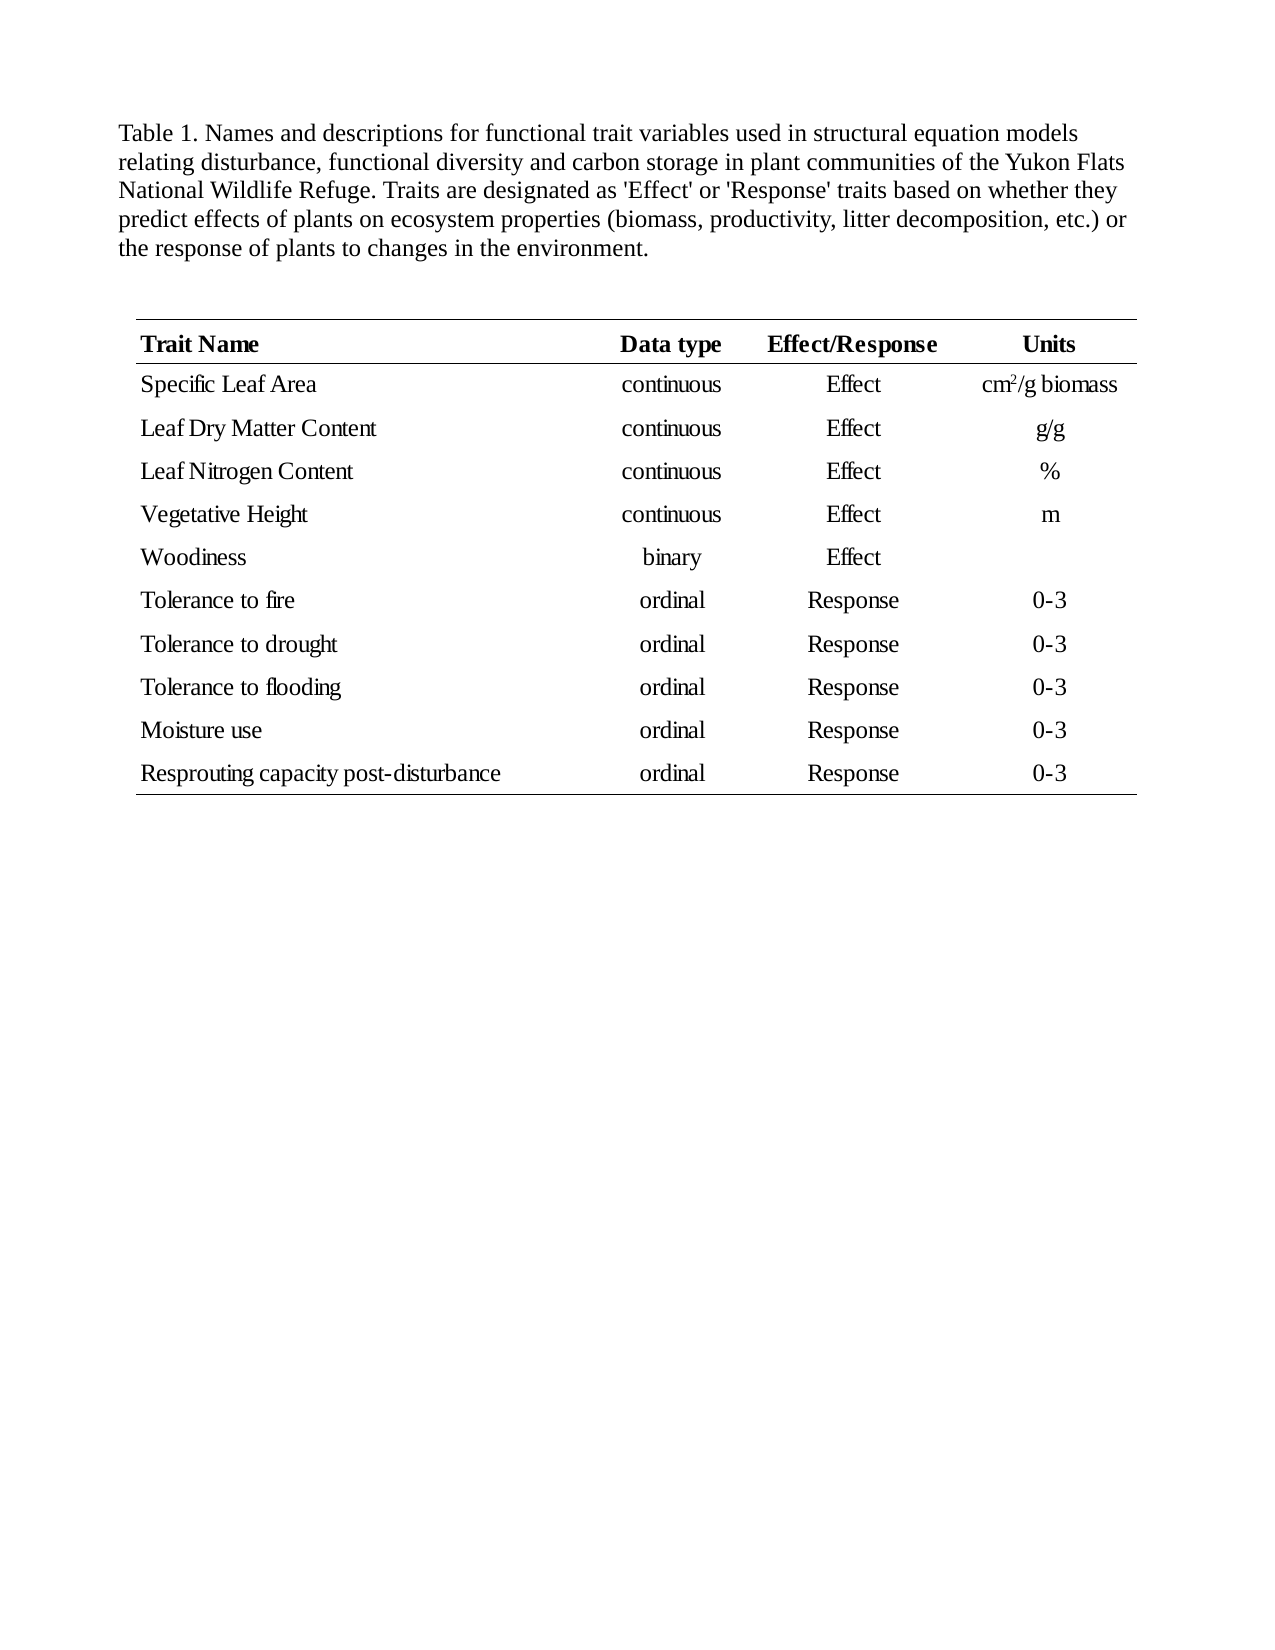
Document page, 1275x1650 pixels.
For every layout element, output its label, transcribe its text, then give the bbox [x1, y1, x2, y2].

text Table 1. Names and descriptions for functional trait variables used in structural equation models relating disturbance, functional diversity and carbon storage in plant communities of the Yukon Flats National Wildlife Refuge. Traits are designated as 'Effect' or 'Response' traits based on whether they predict effects of plants on ecosystem properties (biomass, productivity, litter decomposition, etc.) or the response of plants to changes in the environment. [118, 118, 1157, 262]
